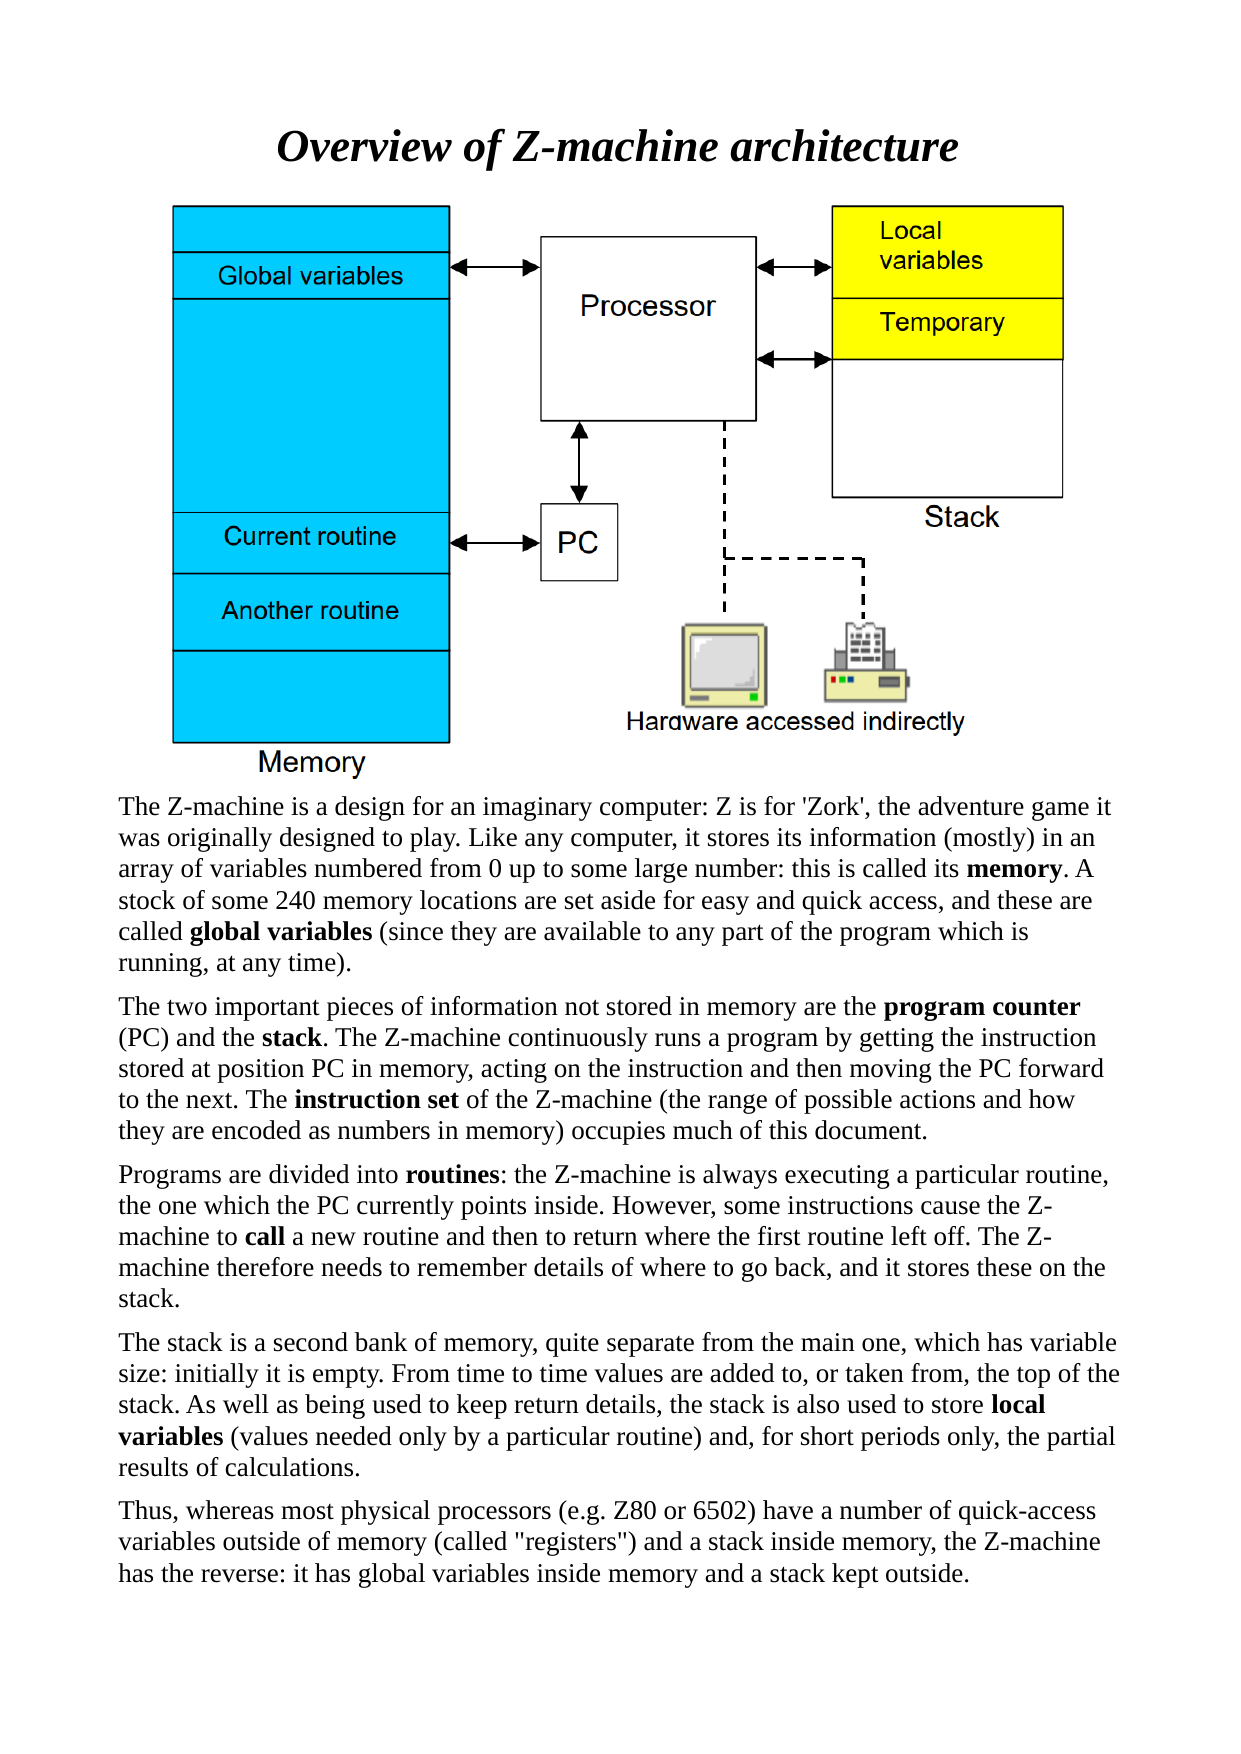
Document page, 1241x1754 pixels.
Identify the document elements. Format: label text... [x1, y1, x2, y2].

subtitle Overview of Z-machine architecture [118, 118, 1122, 171]
text Programs are divided into routines: the Z-machine is always executing a particular routine, the one which the PC currently points inside. However, some instructions cause the Z-machine to call a new routine and then to return where the first routine left off. The Z-machine therefore needs to remember details of where to go back, and it stores these on the stack. [118, 1158, 1122, 1314]
text The stack is a second bank of memory, quite separate from the main one, which has variable size: initially it is empty. From time to time values are added to, or taken from, the top of the stack. As well as being used to keep return details, the stack is also used to store local variables (values needed only by a particular routine) and, for short periods only, the partial results of calculations. [118, 1326, 1122, 1482]
text Thus, whereas most physical processors (e.g. Z80 or 6502) have a number of quick-access variables outside of memory (called "registers") and a stack inside memory, the Z-machine has the reverse: it has global variables inside memory and a stack kept outside. [118, 1494, 1122, 1588]
text The two important pieces of information not stored in memory are the program counter (PC) and the stack. The Z-machine continuously runs a program by getting the instruction stored at position PC in memory, acting on the instruction and then moving the PC forward to the next. The instruction set of the Z-machine (the range of possible actions and how they are encoded as numbers in memory) occupies much of this document. [118, 990, 1122, 1145]
text The Z-machine is a design for an imaginary computer: Z is for 'Zork', the adventure game it was originally designed to play. Like any computer, it stores its information (mostly) in an array of variables numbered from 0 up to some large number: this is called its memory. A stock of some 240 memory locations are set aside for easy and quick access, and these are called global variables (since they are available to any part of the program which is running, at any time). [118, 183, 1122, 977]
